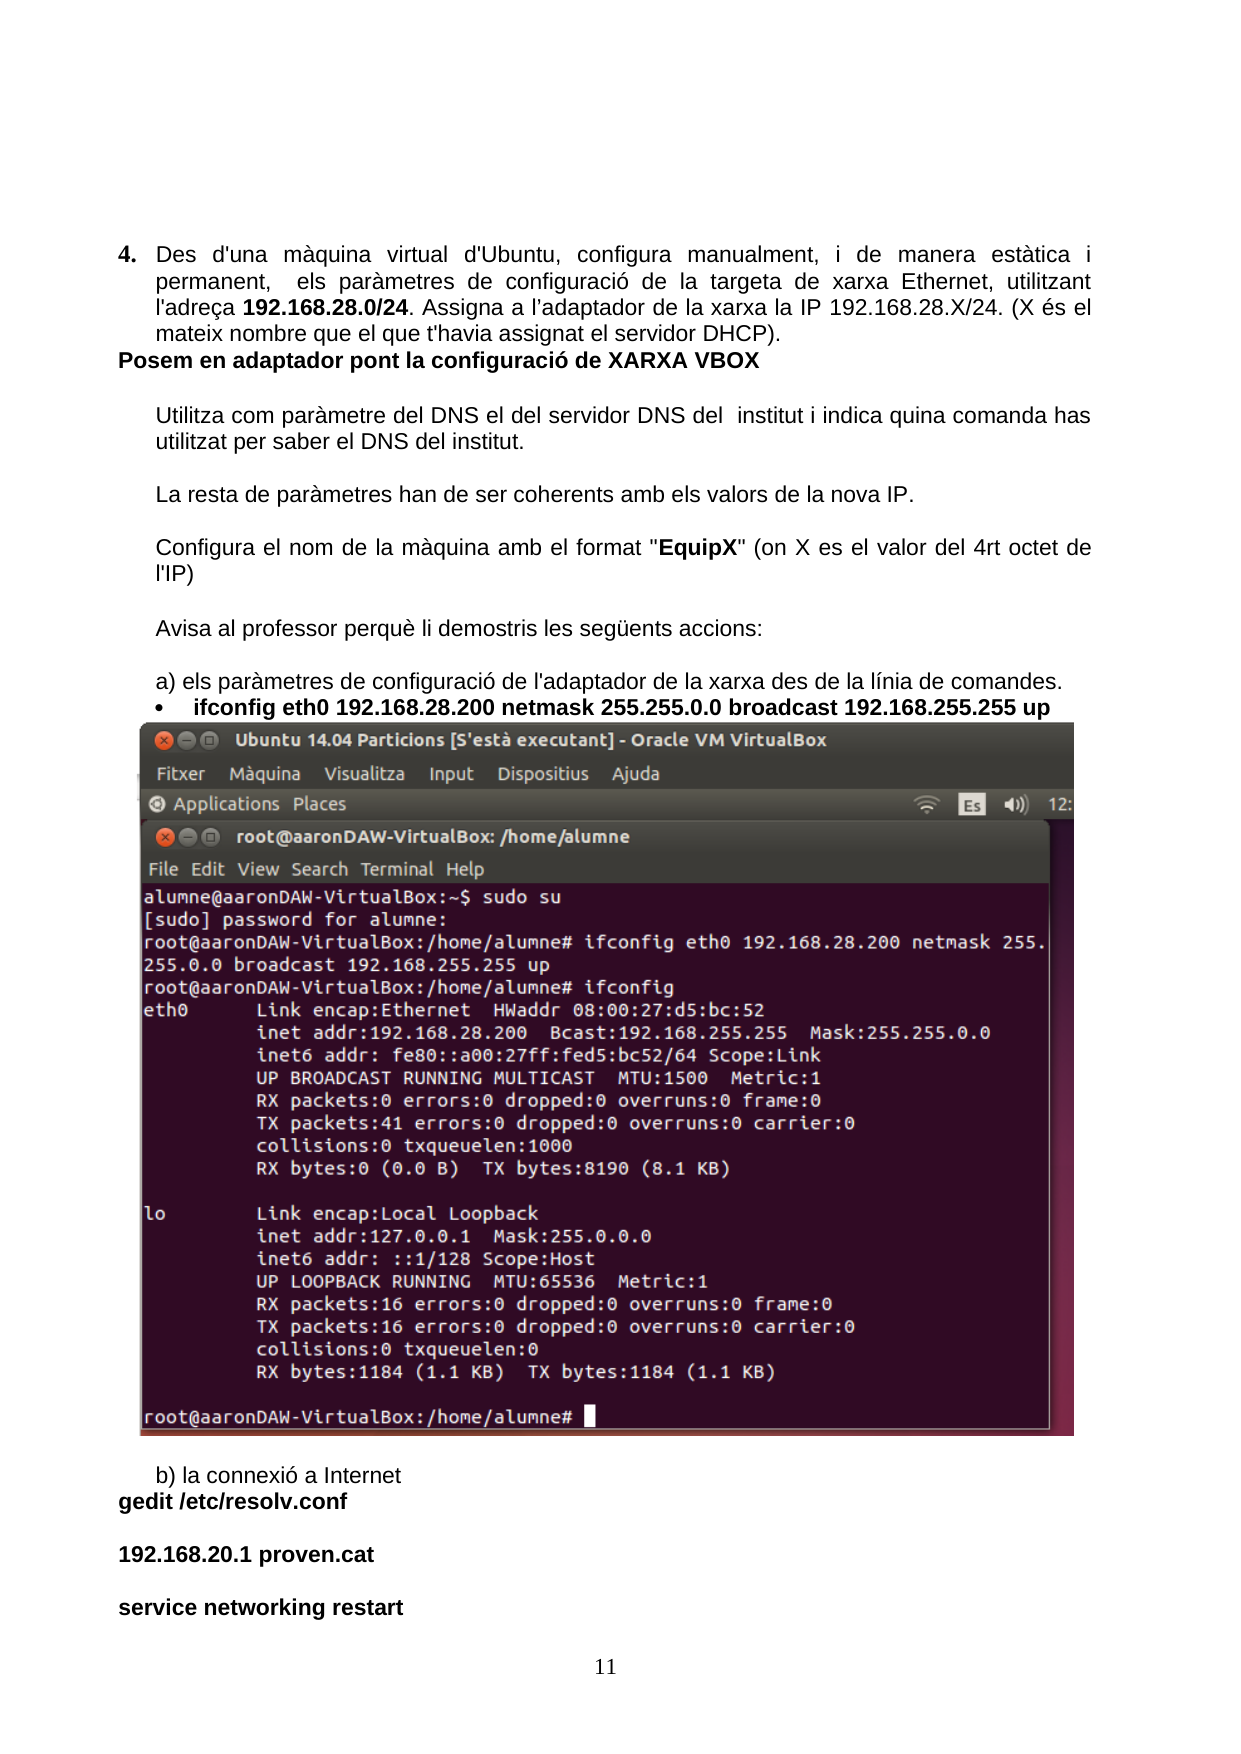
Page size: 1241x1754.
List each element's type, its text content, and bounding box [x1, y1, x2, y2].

picture [136, 720, 1074, 1436]
text a) els paràmetres de configuració de l'adaptador de la xarxa des de la línia de comandes. [155, 668, 1092, 694]
text Avisa al professor perquè li demostris les següents accions: [155, 615, 1092, 641]
text b) la connexió a Internet [155, 1462, 1092, 1488]
text gedit /etc/resolv.conf [118, 1488, 1092, 1514]
text 192.168.20.1 proven.cat [118, 1541, 1092, 1567]
text La resta de paràmetres han de ser coherents amb els valors de la nova IP. [155, 481, 1092, 507]
list ifconfig eth0 192.168.28.200 netmask 255.255.0.0 broadcast 192.168.255.255 up [155, 694, 1092, 720]
text Utilitza com paràmetre del DNS el del servidor DNS del institut i indica quina comanda has utilitzat per saber el DNS del institut. [155, 402, 1092, 454]
text service networking restart [118, 1594, 1092, 1620]
text Configura el nom de la màquina amb el format "EquipX" (on X es el valor del 4rt octet de l'IP) [155, 533, 1092, 586]
text Posem en adaptador pont la configuració de XARXA VBOX [118, 347, 1092, 373]
list Des d'una màquina virtual d'Ubuntu, configura manualment, i de manera estàtica i permanent, els paràmetres de configuració de la targeta de xarxa Ethernet, utilitzant l'adreça 192.168.28.0/24. Assigna a l’adaptador de la xarxa la IP 192.168.28.X/24. (X és el mateix nombre que el que t'havia assignat el servidor DHCP). [118, 239, 1092, 347]
